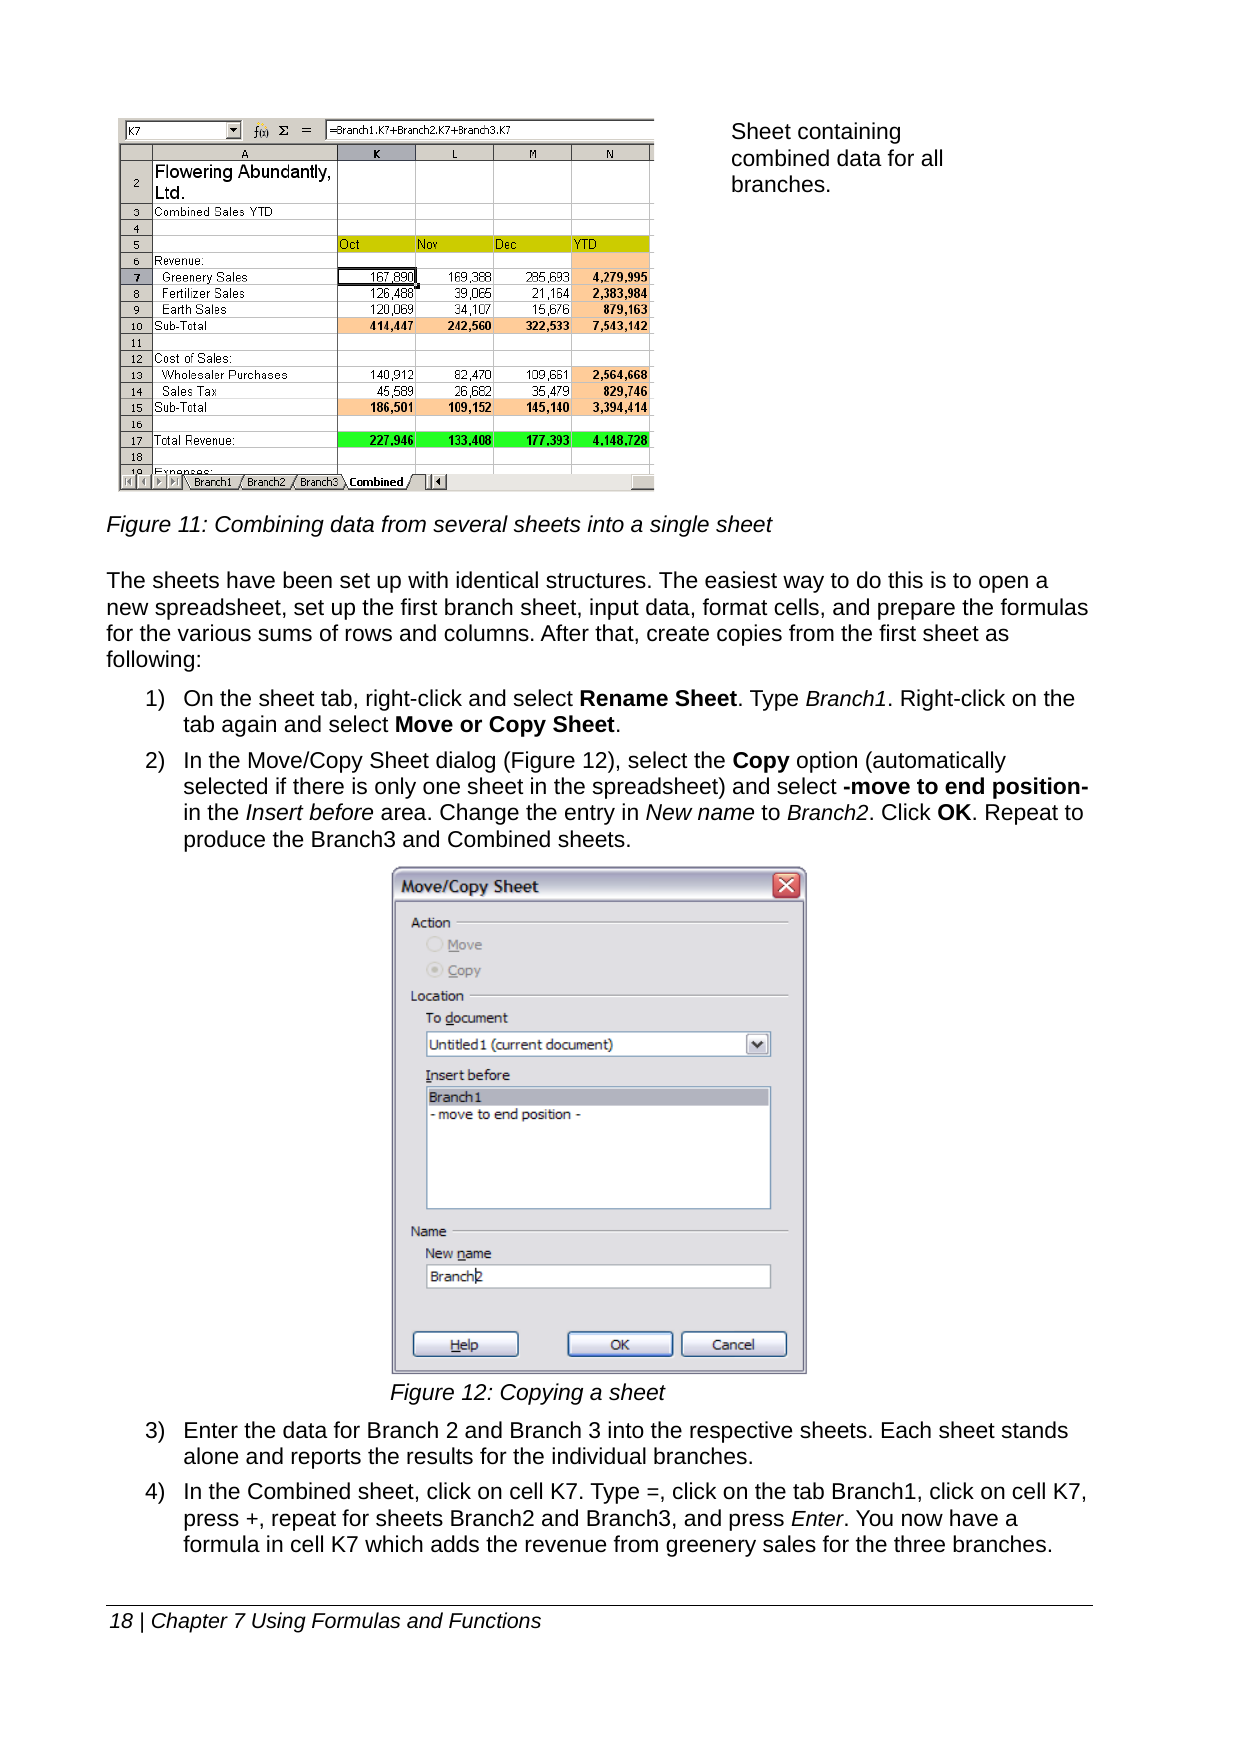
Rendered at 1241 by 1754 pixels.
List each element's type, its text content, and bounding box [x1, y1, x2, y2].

picture [118, 118, 655, 492]
list In the Combined sheet, click on cell K7. Type =, click on the tab Branch1, click on cell K7, press +, repeat for sheets Branch2 and Branch3, and press Enter. You now have a formula in cell K7 which adds the revenue from greenery sales for the three branches. [165, 1478, 1093, 1557]
text Figure 12: Copying a sheet [390, 1379, 809, 1405]
table_cell [106, 118, 731, 511]
list Enter the data for Branch 2 and Branch 3 into the respective sheets. Each sheet stands alone and reports the results for the individual branches. [165, 1417, 1093, 1469]
list The sheets have been set up with identical structures. The easiest way to do this is to open a new spreadsheet, set up the first branch sheet, input data, format cells, and prepare the formulas for the various sums of rows and columns. After that, create copies from the first sheet as following: [106, 567, 1093, 673]
table_cell Sheet containing combined data for all branches. [731, 118, 957, 511]
table_cell Figure 11: Combining data from several sheets into a single sheet [106, 511, 957, 549]
list On the sheet tab, right-click and select Rename Sheet. Type Branch1. Right-click on the tab again and select Move or Copy Sheet. [165, 685, 1093, 738]
list In the Move/Copy Sheet dialog (Figure 12), select the Copy option (automatically selected if there is only one sheet in the spreadsheet) and select -move to end position- in the Insert before area. Change the entry in New name to Branch2. Click OK. Repeat to produce the Branch3 and Combined sheets. [165, 747, 1093, 852]
picture [388, 864, 810, 1379]
